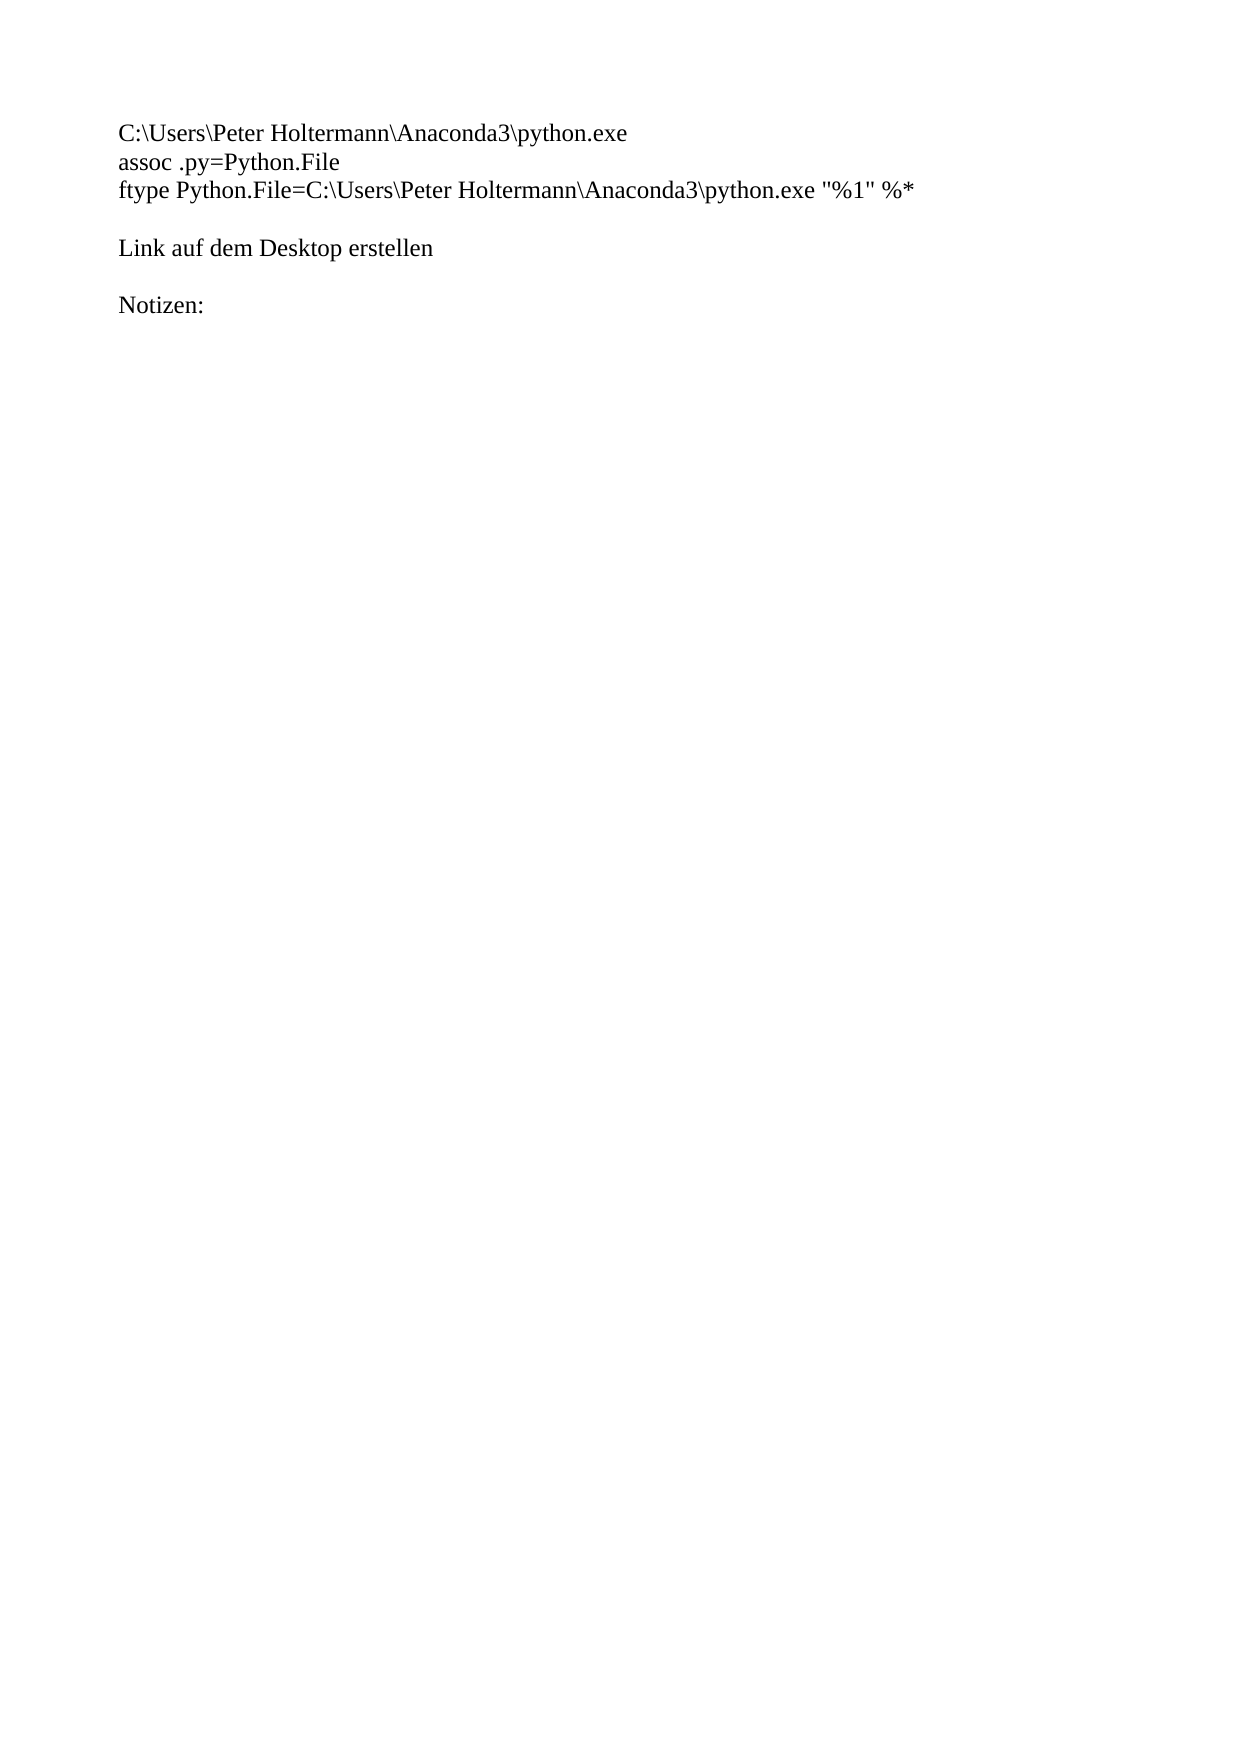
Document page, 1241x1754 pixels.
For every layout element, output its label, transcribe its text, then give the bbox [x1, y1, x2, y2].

text assoc .py=Python.File [118, 147, 1122, 176]
text ftype Python.File=C:\Users\Peter Holtermann\Anaconda3\python.exe "%1" %* [118, 176, 1122, 204]
text C:\Users\Peter Holtermann\Anaconda3\python.exe [118, 118, 1122, 147]
text Notizen: [118, 290, 1122, 319]
text Link auf dem Desktop erstellen [118, 233, 1122, 262]
